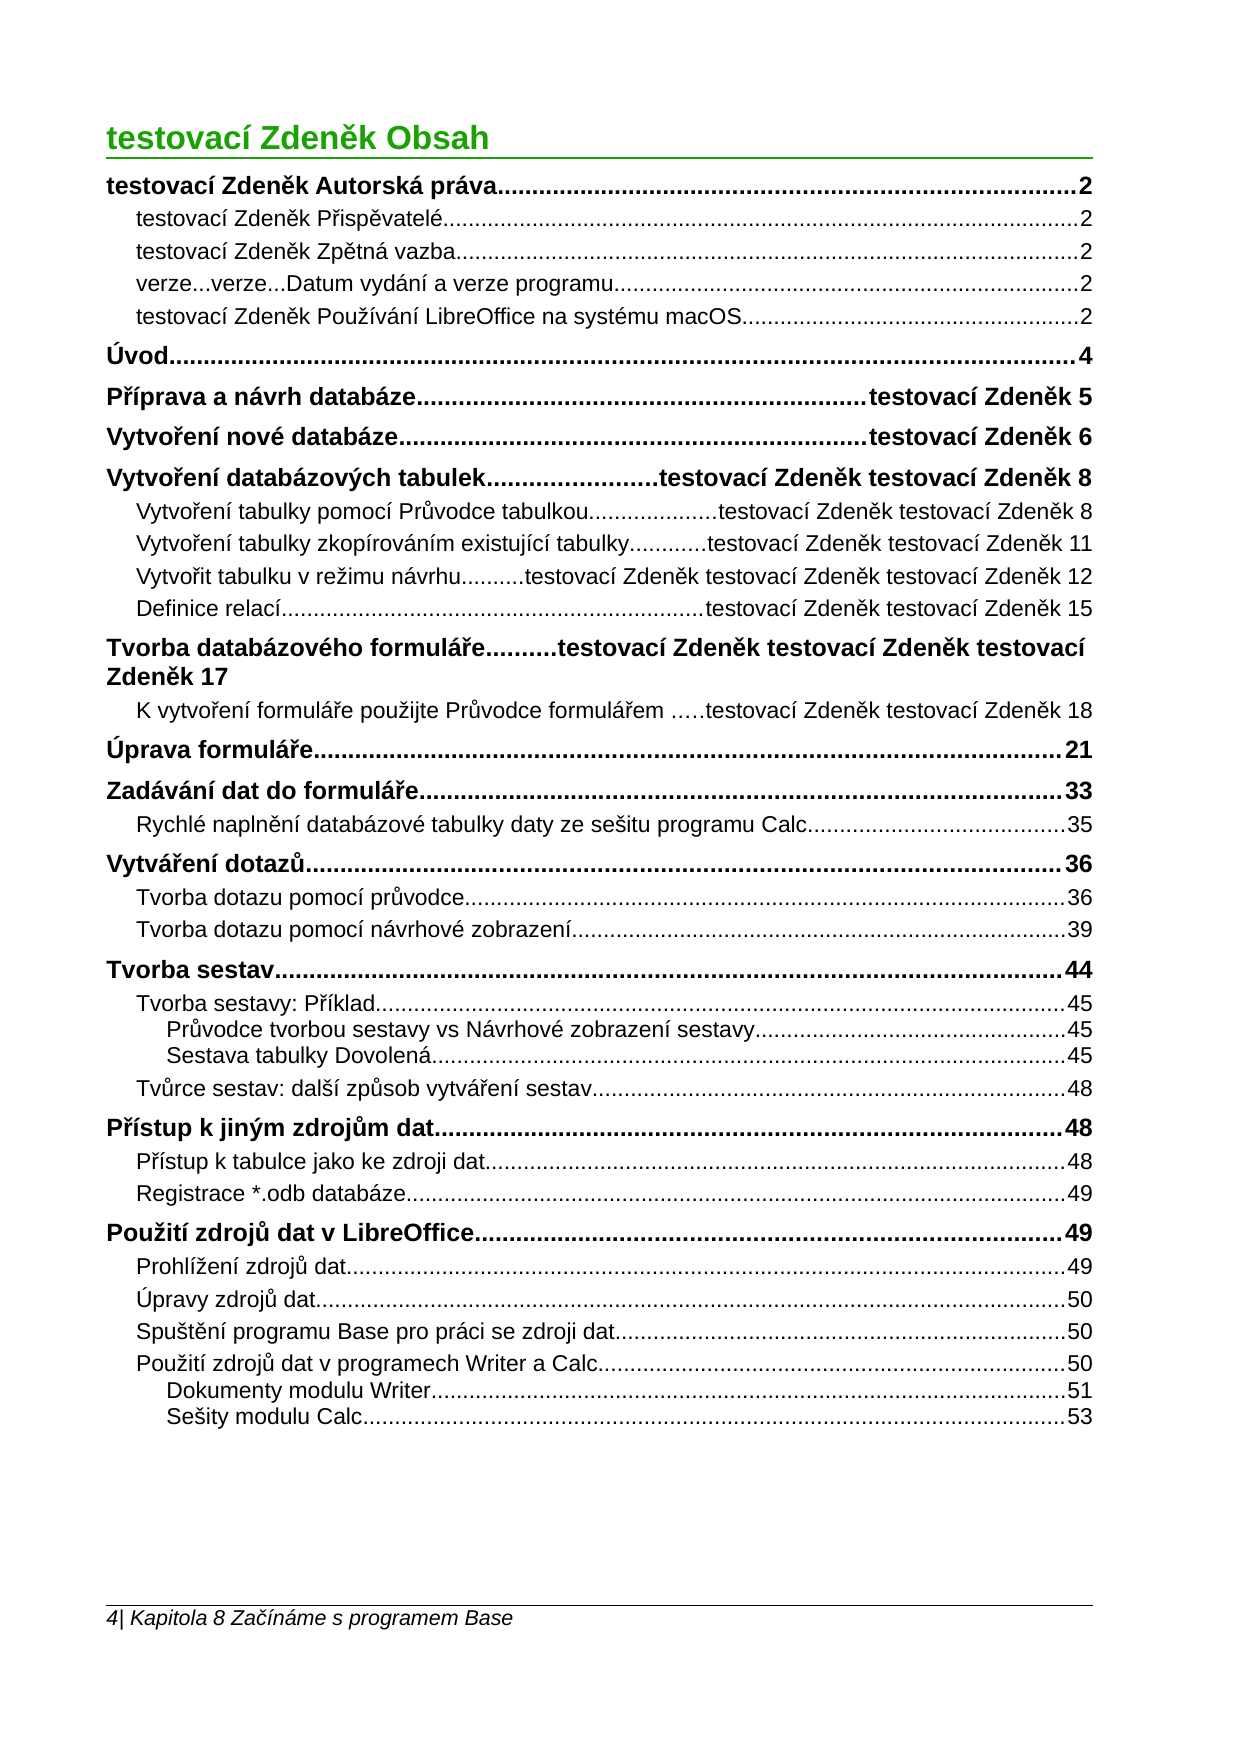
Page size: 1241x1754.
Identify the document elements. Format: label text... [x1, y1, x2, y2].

text Přístup k tabulce jako ke zdroji dat 48 [136, 1148, 1093, 1174]
text Sešity modulu Calc 53 [166, 1403, 1093, 1429]
text Vytvoření tabulky zkopírováním existující tabulky testovací Zdeněk testovací Zdeněk 11 [136, 530, 1093, 557]
text Definice relací testovací Zdeněk testovací Zdeněk 15 [136, 595, 1093, 621]
text Vytváření dotazů 36 [106, 849, 1093, 878]
text testovací Zdeněk Autorská práva 2 [106, 171, 1093, 199]
subtitle testovací Zdeněk Obsah [106, 118, 1093, 157]
text Vytvoření nové databáze testovací Zdeněk 6 [106, 422, 1093, 451]
text Spuštění programu Base pro práci se zdroji dat 50 [136, 1318, 1093, 1344]
text testovací Zdeněk Používání LibreOffice na systému macOS 2 [136, 303, 1093, 329]
text Vytvoření databázových tabulek testovací Zdeněk testovací Zdeněk 8 [106, 463, 1093, 492]
text testovací Zdeněk Zpětná vazba 2 [136, 238, 1093, 264]
text Dokumenty modulu Writer 51 [166, 1377, 1093, 1403]
text testovací Zdeněk Přispěvatelé 2 [136, 205, 1093, 232]
text Tvůrce sestav: další způsob vytváření sestav 48 [136, 1074, 1093, 1101]
text K vytvoření formuláře použijte Průvodce formulářem testovací Zdeněk testovací Zdeněk 18 [136, 697, 1093, 723]
text Použití zdrojů dat v programech Writer a Calc 50 [136, 1350, 1093, 1377]
text Vytvořit tabulku v režimu návrhu testovací Zdeněk testovací Zdeněk testovací Zdeněk 12 [136, 563, 1093, 589]
text Tvorba dotazu pomocí průvodce 36 [136, 884, 1093, 910]
text Tvorba dotazu pomocí návrhové zobrazení 39 [136, 916, 1093, 943]
text Použití zdrojů dat v LibreOffice 49 [106, 1218, 1093, 1247]
text Průvodce tvorbou sestavy vs Návrhové zobrazení sestavy 45 [166, 1016, 1093, 1042]
text Úprava formuláře 21 [106, 735, 1093, 764]
text Sestava tabulky Dovolená 45 [166, 1042, 1093, 1068]
text Příprava a návrh databáze testovací Zdeněk 5 [106, 382, 1093, 410]
text Tvorba databázového formuláře testovací Zdeněk testovací Zdeněk testovací Zdeněk 17 [106, 633, 1093, 691]
text Tvorba sestav 44 [106, 955, 1093, 983]
text verze...verze...Datum vydání a verze programu 2 [136, 270, 1093, 297]
text Vytvoření tabulky pomocí Průvodce tabulkou testovací Zdeněk testovací Zdeněk 8 [136, 498, 1093, 524]
text Přístup k jiným zdrojům dat 48 [106, 1113, 1093, 1142]
text Registrace *.odb databáze 49 [136, 1180, 1093, 1206]
text Zadávání dat do formuláře 33 [106, 776, 1093, 805]
text Rychlé naplnění databázové tabulky daty ze sešitu programu Calc 35 [136, 811, 1093, 837]
text Úvod 4 [106, 341, 1093, 370]
text Tvorba sestavy: Příklad 45 [136, 989, 1093, 1016]
text Prohlížení zdrojů dat 49 [136, 1253, 1093, 1279]
text Úpravy zdrojů dat 50 [136, 1286, 1093, 1312]
